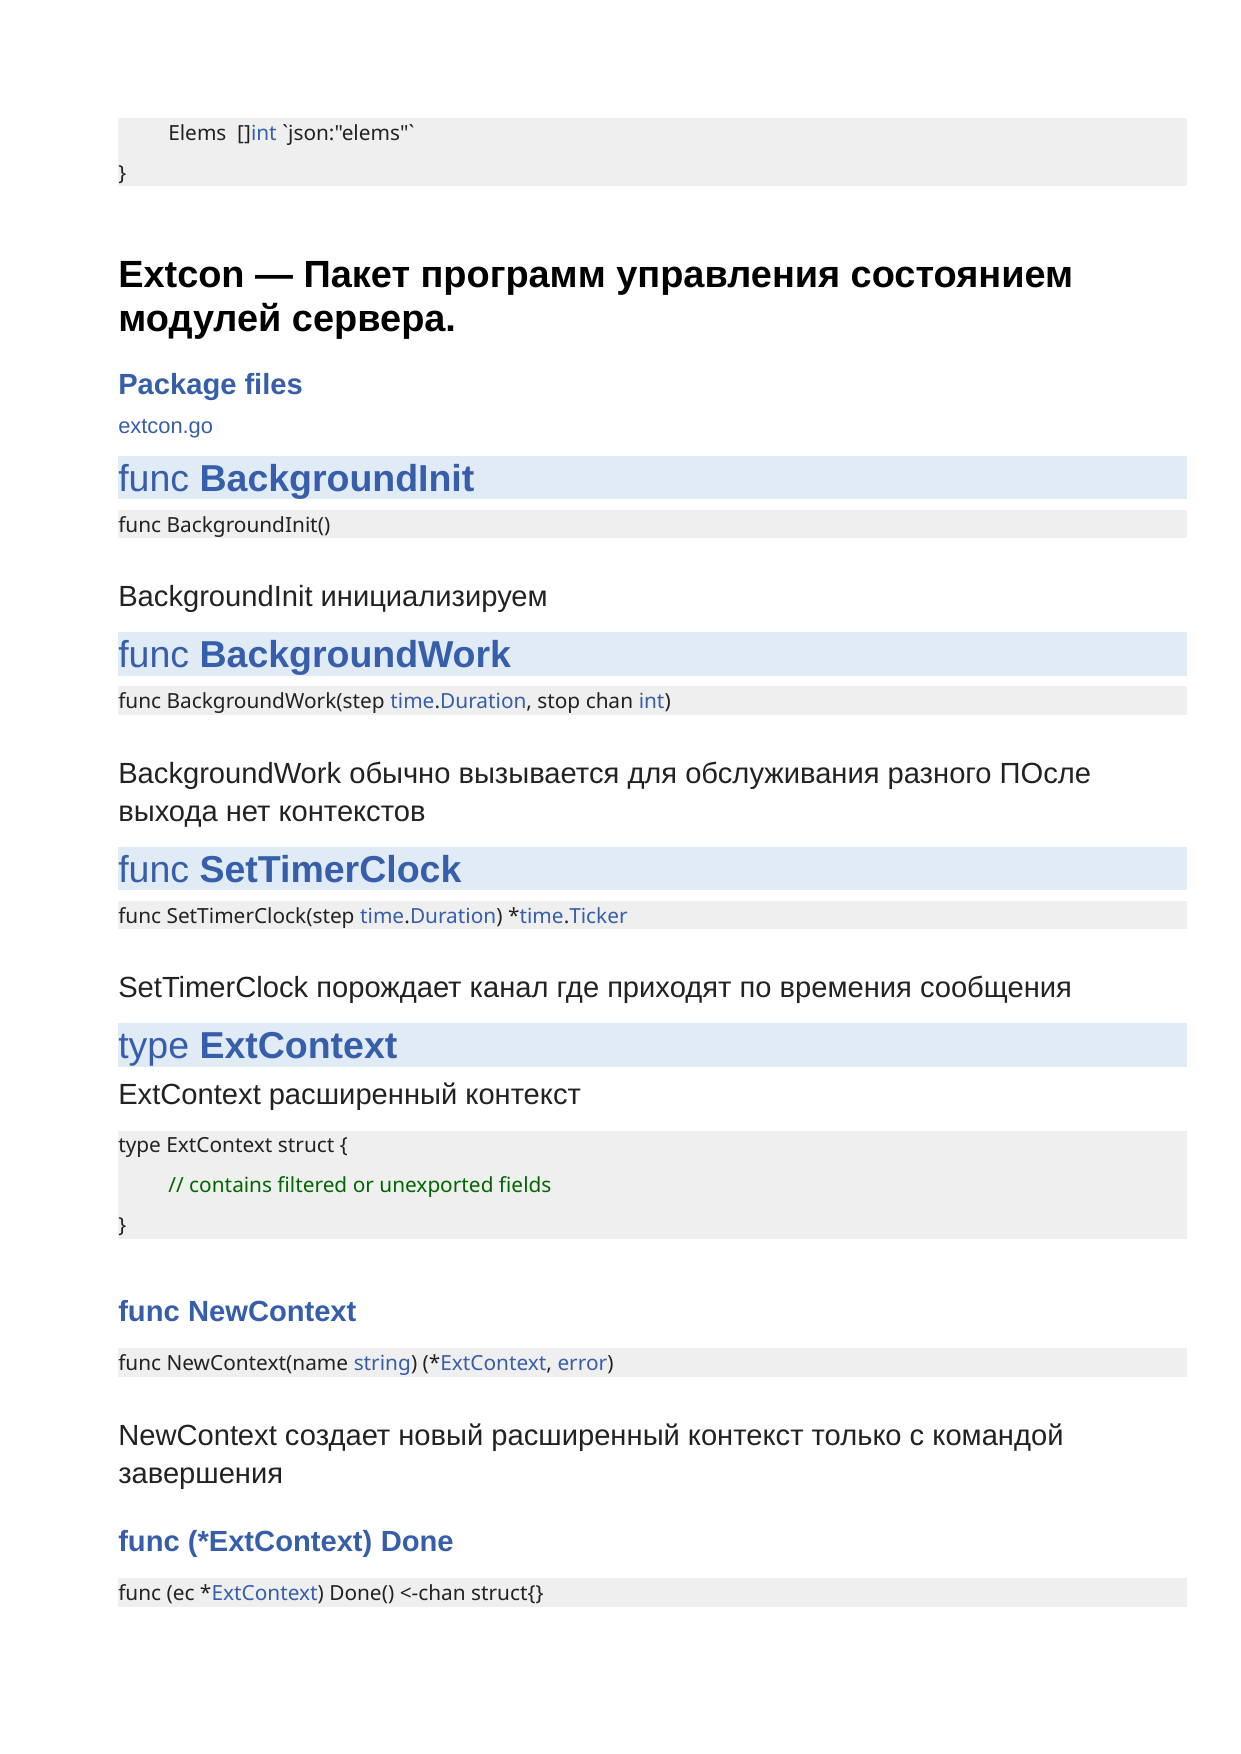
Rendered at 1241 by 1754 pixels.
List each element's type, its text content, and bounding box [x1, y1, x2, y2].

text func BackgroundInit() [118, 510, 1187, 538]
text func BackgroundWork(step time.Duration, stop chan int) [118, 686, 1187, 715]
subtitle Package files [118, 367, 1187, 400]
subtitle func BackgroundWork [118, 632, 1187, 676]
text type ExtContext struct { [118, 1131, 1187, 1159]
subtitle func NewContext [118, 1294, 1187, 1328]
subtitle type ExtContext [118, 1023, 1187, 1067]
text } [118, 158, 1187, 186]
text func SetTimerClock(step time.Duration) *time.Ticker [118, 901, 1187, 929]
text BackgroundWork обычно вызывается для обслуживания разного ПОсле выхода нет контекстов [118, 756, 1187, 828]
text extcon.go [118, 413, 1187, 438]
text func NewContext(name string) (*ExtContext, error) [118, 1348, 1187, 1377]
subtitle Extcon — Пакет программ управления состоянием модулей сервера. [118, 252, 1187, 339]
text func (ec *ExtContext) Done() <-chan struct{} [118, 1578, 1187, 1607]
subtitle func SetTimerClock [118, 847, 1187, 890]
text BackgroundInit инициализируем [118, 579, 1187, 613]
text // contains filtered or unexported fields [118, 1170, 1187, 1199]
text Elems []int `json:"elems"` [118, 118, 1187, 147]
text } [118, 1210, 1187, 1239]
subtitle func BackgroundInit [118, 456, 1187, 499]
text ExtContext расширенный контекст [118, 1077, 1187, 1111]
subtitle func (*ExtContext) Done [118, 1524, 1187, 1557]
text NewContext создает новый расширенный контекст только с командой завершения [118, 1418, 1187, 1490]
text SetTimerClock порождает канал где приходят по времения сообщения [118, 970, 1187, 1004]
